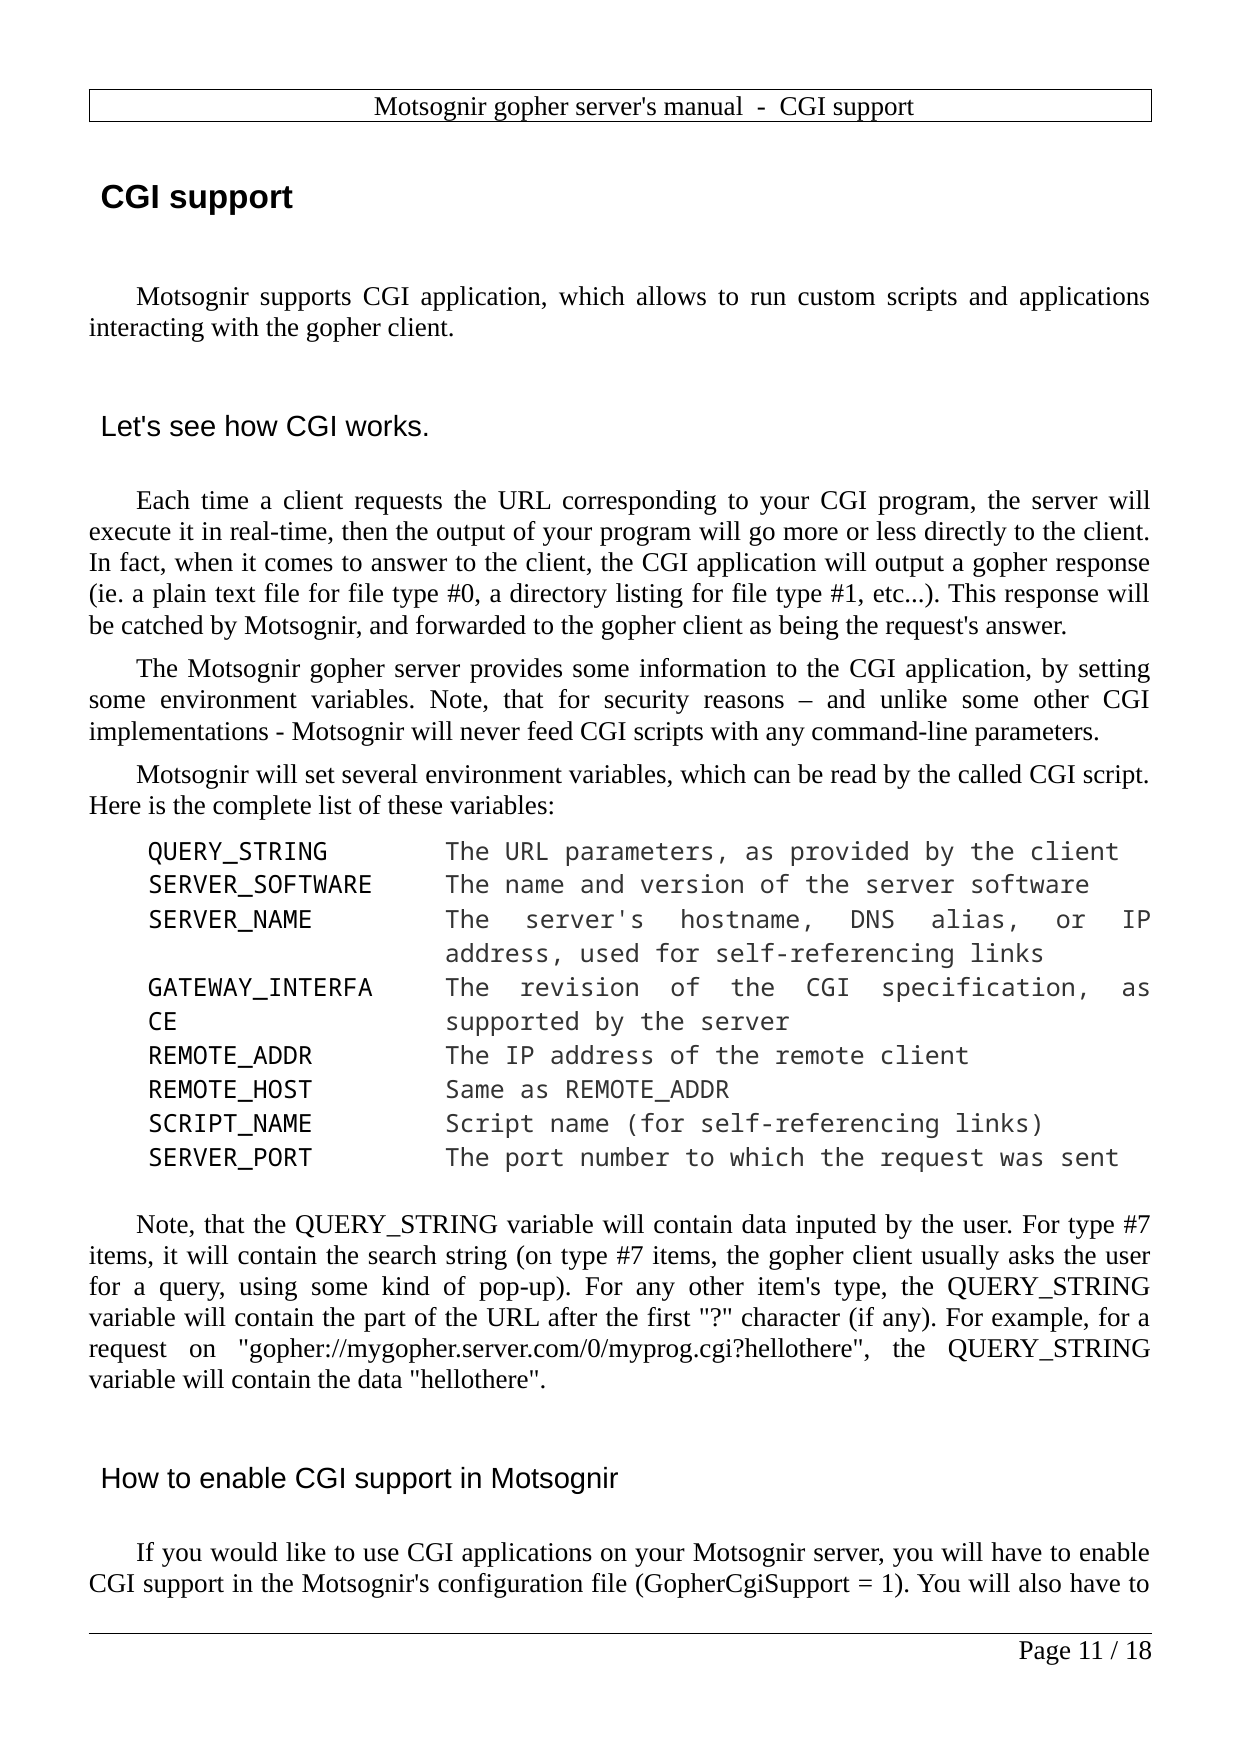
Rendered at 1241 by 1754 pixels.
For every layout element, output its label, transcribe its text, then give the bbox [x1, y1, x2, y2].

text Motsognir will set several environment variables, which can be read by the called CGI script. Here is the complete list of these variables: [88, 758, 1152, 821]
text Note, that the QUERY_STRING variable will contain data inputed by the user. For type #7 items, it will contain the search string (on type #7 items, the gopher client usually asks the user for a query, using some kind of pop-up). For any other item's type, the QUERY_STRING variable will contain the part of the URL after the first "?" character (if any). For example, for a request on "gopher://mygopher.server.com/0/myprog.cgi?hellothere", the QUERY_STRING variable will contain the data "hellothere". [88, 1208, 1152, 1395]
subtitle Let's see how CGI works. [100, 409, 1152, 443]
table_cell SERVER_NAME [89, 901, 385, 969]
table_cell SERVER_SOFTWARE [89, 867, 385, 901]
table_header The URL parameters, as provided by the client [385, 833, 1152, 867]
text Motsognir supports CGI application, which allows to run custom scripts and applications interacting with the gopher client. [88, 280, 1152, 342]
table_cell SERVER_PORT [89, 1140, 385, 1174]
table_cell GATEWAY_INTERFACE [89, 969, 385, 1037]
table_cell REMOTE_ADDR [89, 1038, 385, 1072]
table_cell Script name (for self-referencing links) [385, 1106, 1152, 1140]
text If you would like to use CGI applications on your Motsognir server, you will have to enable CGI support in the Motsognir's configuration file (GopherCgiSupport = 1). You will also have to [88, 1536, 1152, 1599]
text Each time a client requests the URL corresponding to your CGI program, the server will execute it in real-time, then the output of your program will go more or less directly to the client. In fact, when it comes to answer to the client, the CGI application will output a gopher response (ie. a plain text file for file type #0, a directory listing for file type #1, etc...). This response will be catched by Motsognir, and forwarded to the gopher client as being the request's answer. [88, 484, 1152, 640]
table_cell The revision of the CGI specification, as supported by the server [385, 969, 1152, 1037]
table_cell REMOTE_HOST [89, 1072, 385, 1106]
subtitle How to enable CGI support in Motsognir [100, 1462, 1152, 1495]
table_cell The server's hostname, DNS alias, or IP address, used for self-referencing links [385, 901, 1152, 969]
table_cell The IP address of the remote client [385, 1038, 1152, 1072]
subtitle CGI support [100, 177, 1152, 215]
table_cell SCRIPT_NAME [89, 1106, 385, 1140]
table_cell The name and version of the server software [385, 867, 1152, 901]
text The Motsognir gopher server provides some information to the CGI application, by setting some environment variables. Note, that for security reasons – and unlike some other CGI implementations - Motsognir will never feed CGI scripts with any command-line parameters. [88, 652, 1152, 746]
table_cell The port number to which the request was sent [385, 1140, 1152, 1174]
table_cell Same as REMOTE_ADDR [385, 1072, 1152, 1106]
table_header QUERY_STRING [89, 833, 385, 867]
